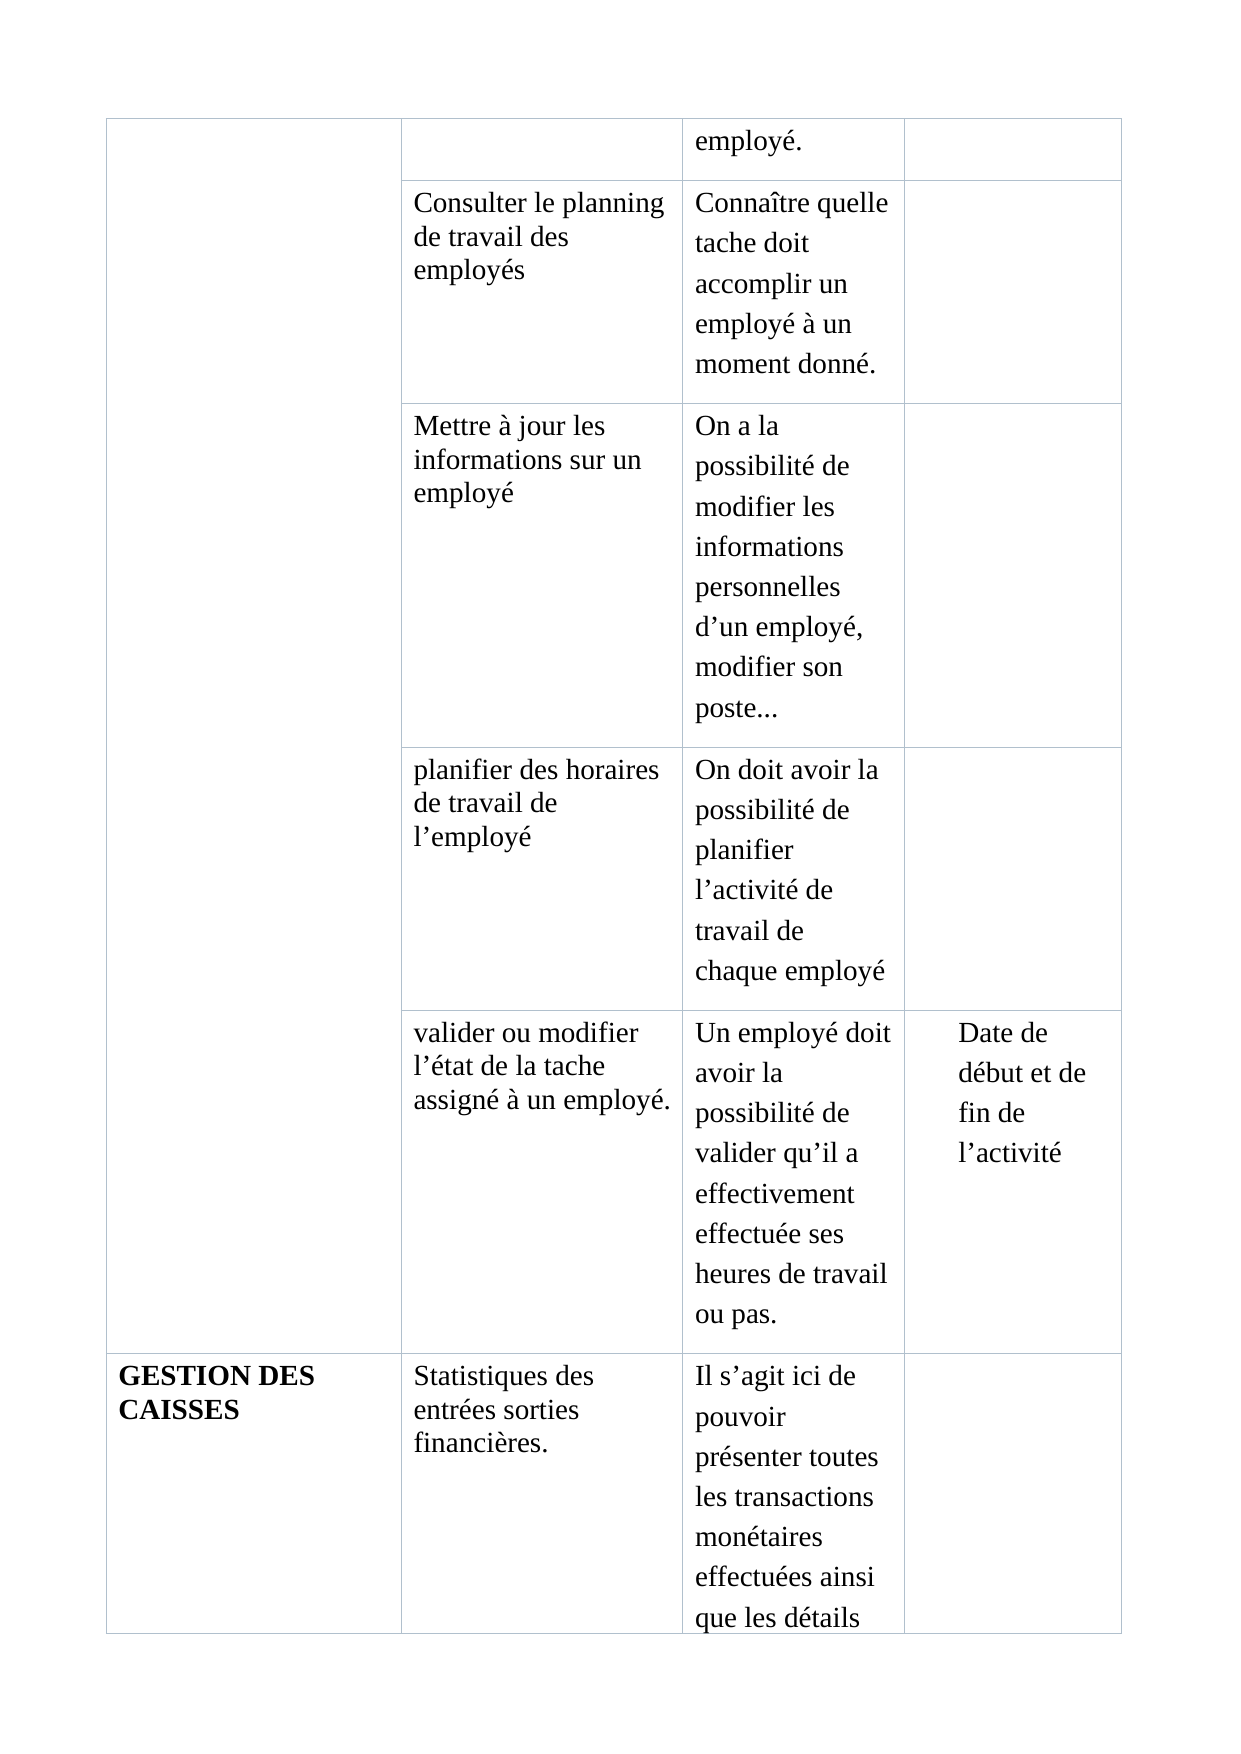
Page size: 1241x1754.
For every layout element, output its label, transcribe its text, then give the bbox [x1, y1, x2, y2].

table_cell GESTION DES CAISSES [107, 1354, 401, 1633]
table_cell [402, 119, 682, 180]
table_cell [905, 1354, 1121, 1633]
table_cell [107, 119, 401, 1353]
table_cell [905, 119, 1121, 180]
table_cell Il s’agit ici de pouvoir présenter toutes les transactions monétaires effectuées ainsi que les détails [683, 1354, 904, 1633]
table_cell On a la possibilité de modifier les informations personnelles d’un employé, modifier son poste... [683, 404, 904, 747]
table_cell [905, 404, 1121, 747]
table_cell On doit avoir la possibilité de planifier l’activité de travail de chaque employé [683, 748, 904, 1010]
table_cell Connaître quelle tache doit accomplir un employé à un moment donné. [683, 181, 904, 403]
table_cell planifier des horaires de travail de l’employé [402, 748, 682, 1010]
table_cell Mettre à jour les informations sur un employé [402, 404, 682, 747]
table_cell [905, 181, 1121, 403]
table_cell valider ou modifier l’état de la tache assigné à un employé. [402, 1011, 682, 1353]
table_cell [905, 748, 1121, 1010]
table_cell Consulter le planning de travail des employés [402, 181, 682, 403]
table_cell Date de début et de fin de l’activité [905, 1011, 1121, 1353]
table_cell employé. [683, 119, 904, 180]
table_cell Statistiques des entrées sorties financières. [402, 1354, 682, 1633]
table_cell Un employé doit avoir la possibilité de valider qu’il a effectivement effectuée ses heures de travail ou pas. [683, 1011, 904, 1353]
